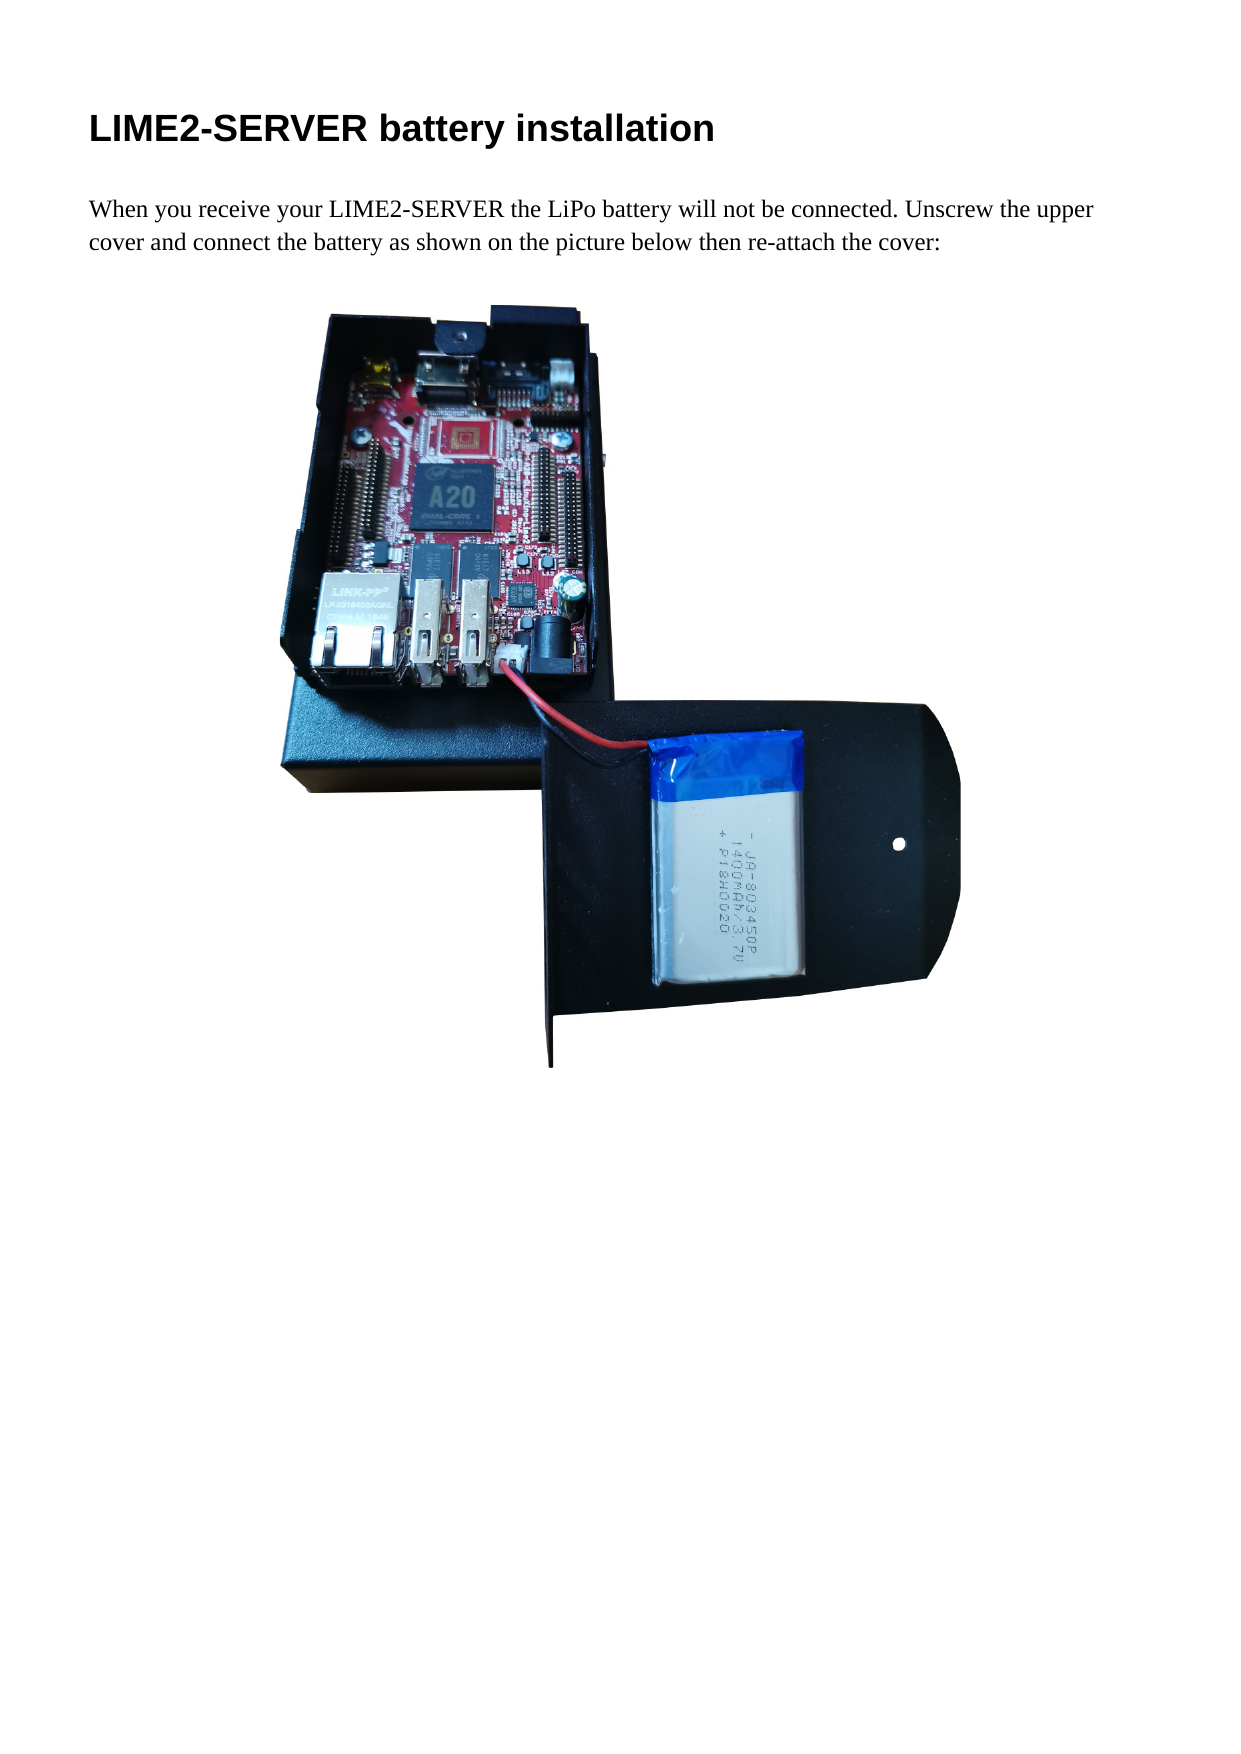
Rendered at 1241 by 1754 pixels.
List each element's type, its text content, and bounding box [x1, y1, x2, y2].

picture [279, 305, 961, 1068]
subtitle LIME2-SERVER battery installation [88, 106, 1152, 149]
text When you receive your LIME2-SERVER the LiPo battery will not be connected. Unscrew the upper cover and connect the battery as shown on the picture below then re-attach the cover: [88, 194, 1152, 256]
